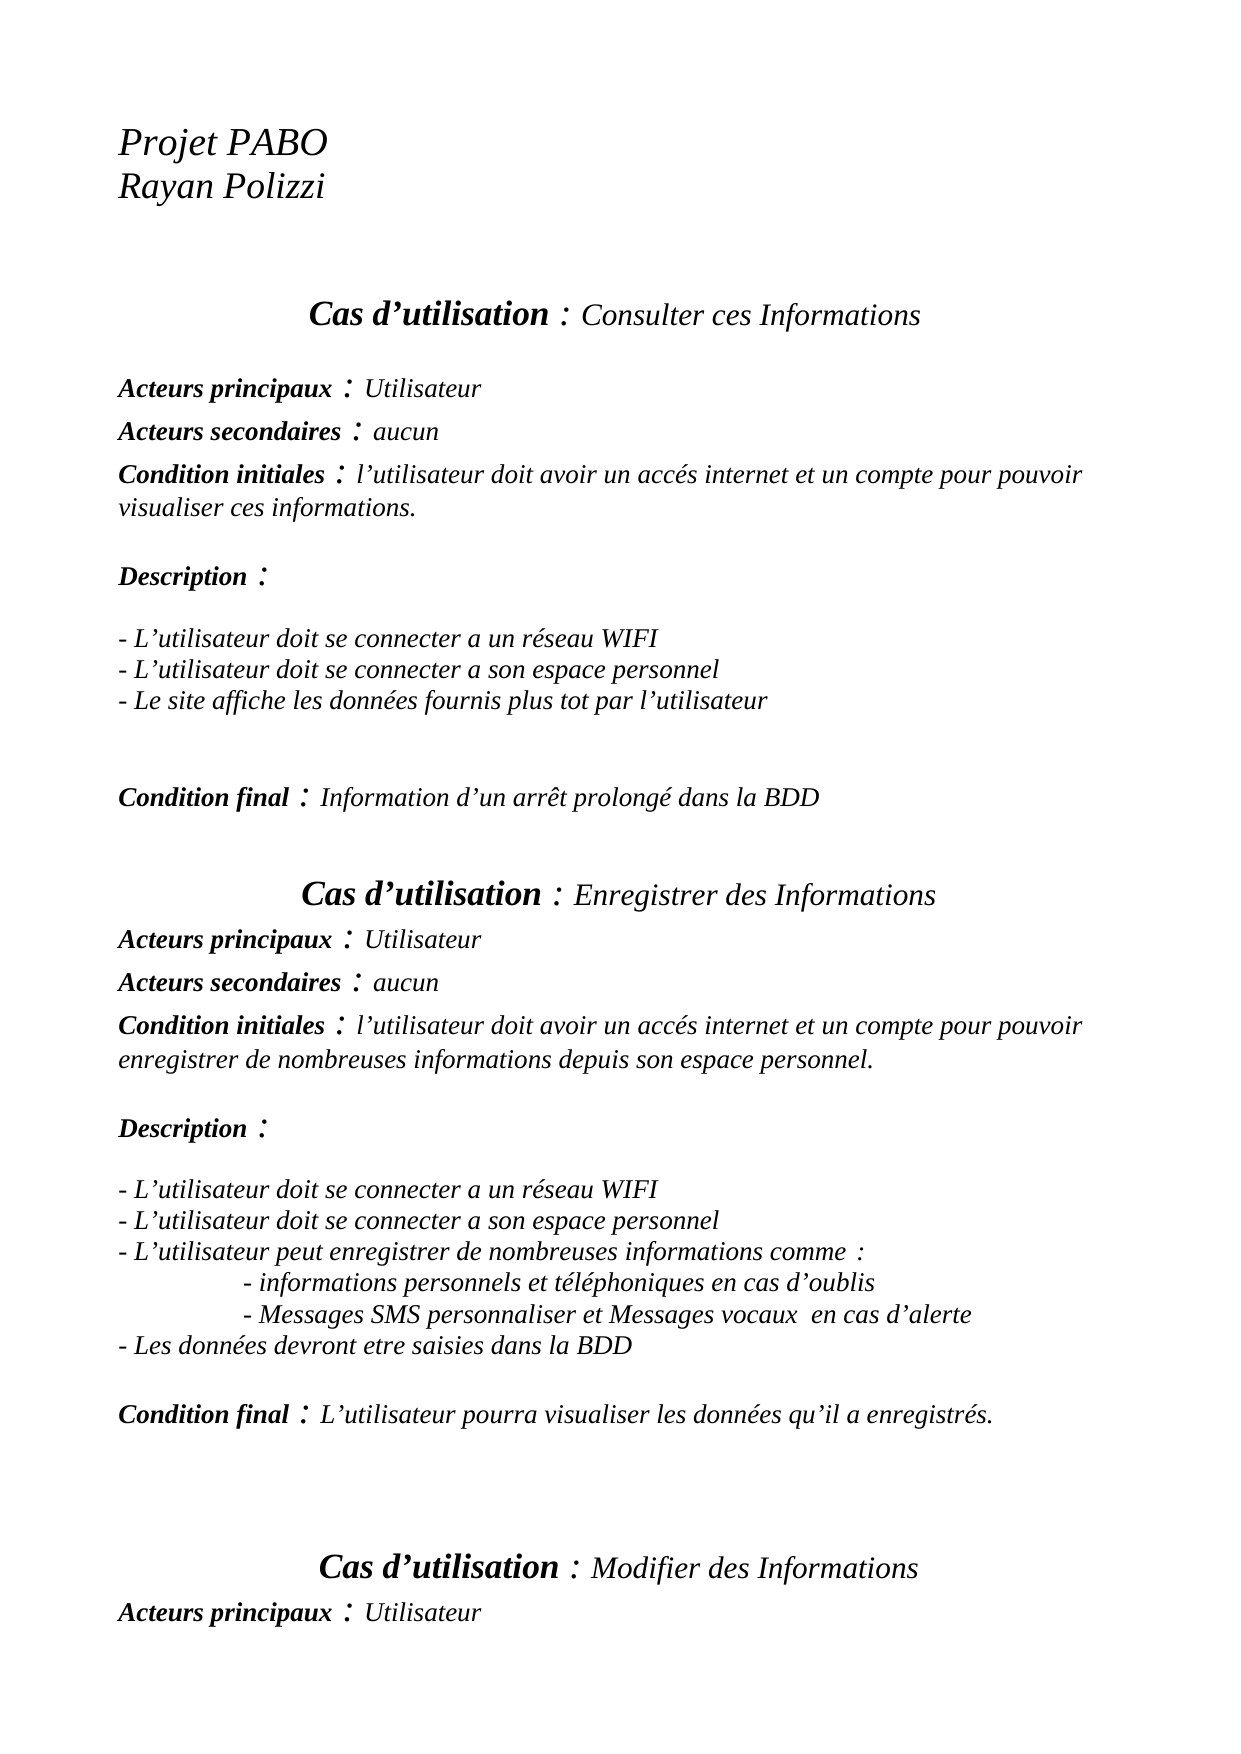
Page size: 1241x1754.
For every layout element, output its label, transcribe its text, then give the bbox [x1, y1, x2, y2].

text - L’utilisateur doit se connecter a son espace personnel [118, 1204, 1122, 1235]
text Acteurs secondaires : aucun [118, 405, 1122, 448]
text Condition final : Information d’un arrêt prolongé dans la BDD [118, 771, 1122, 814]
text Acteurs secondaires : aucun [118, 957, 1122, 1000]
text - L’utilisateur peut enregistrer de nombreuses informations comme : - informations personnels et téléphoniques en cas d’oublis [118, 1235, 1122, 1298]
text - L’utilisateur doit se connecter a son espace personnel [118, 653, 1122, 684]
text - Messages SMS personnaliser et Messages vocaux en cas d’alerte [118, 1298, 1122, 1329]
text - L’utilisateur doit se connecter a un réseau WIFI [118, 1173, 1122, 1204]
text Cas d’utilisation : Modifier des Informations [118, 1543, 1122, 1586]
text Cas d’utilisation : Consulter ces Informations [118, 291, 1122, 334]
text Acteurs principaux : Utilisateur [118, 1586, 1122, 1629]
text Condition initiales : l’utilisateur doit avoir un accés internet et un compte pour pouvoir visualiser ces informations. [118, 448, 1122, 522]
text - Le site affiche les données fournis plus tot par l’utilisateur [118, 684, 1122, 715]
text Condition initiales : l’utilisateur doit avoir un accés internet et un compte pour pouvoir enregistrer de nombreuses informations depuis son espace personnel. [118, 1000, 1122, 1074]
text Cas d’utilisation : Enregistrer des Informations [118, 870, 1122, 913]
text Rayan Polizzi [118, 164, 1122, 207]
text Acteurs principaux : Utilisateur [118, 913, 1122, 957]
text Acteurs principaux : Utilisateur [118, 362, 1122, 405]
text Condition final : L’utilisateur pourra visualiser les données qu’il a enregistrés. [118, 1388, 1122, 1431]
text Description : [118, 551, 1122, 594]
text - Les données devront etre saisies dans la BDD [118, 1329, 1122, 1360]
text Projet PABO [118, 118, 1122, 164]
text Description : [118, 1102, 1122, 1145]
text - L’utilisateur doit se connecter a un réseau WIFI [118, 622, 1122, 653]
